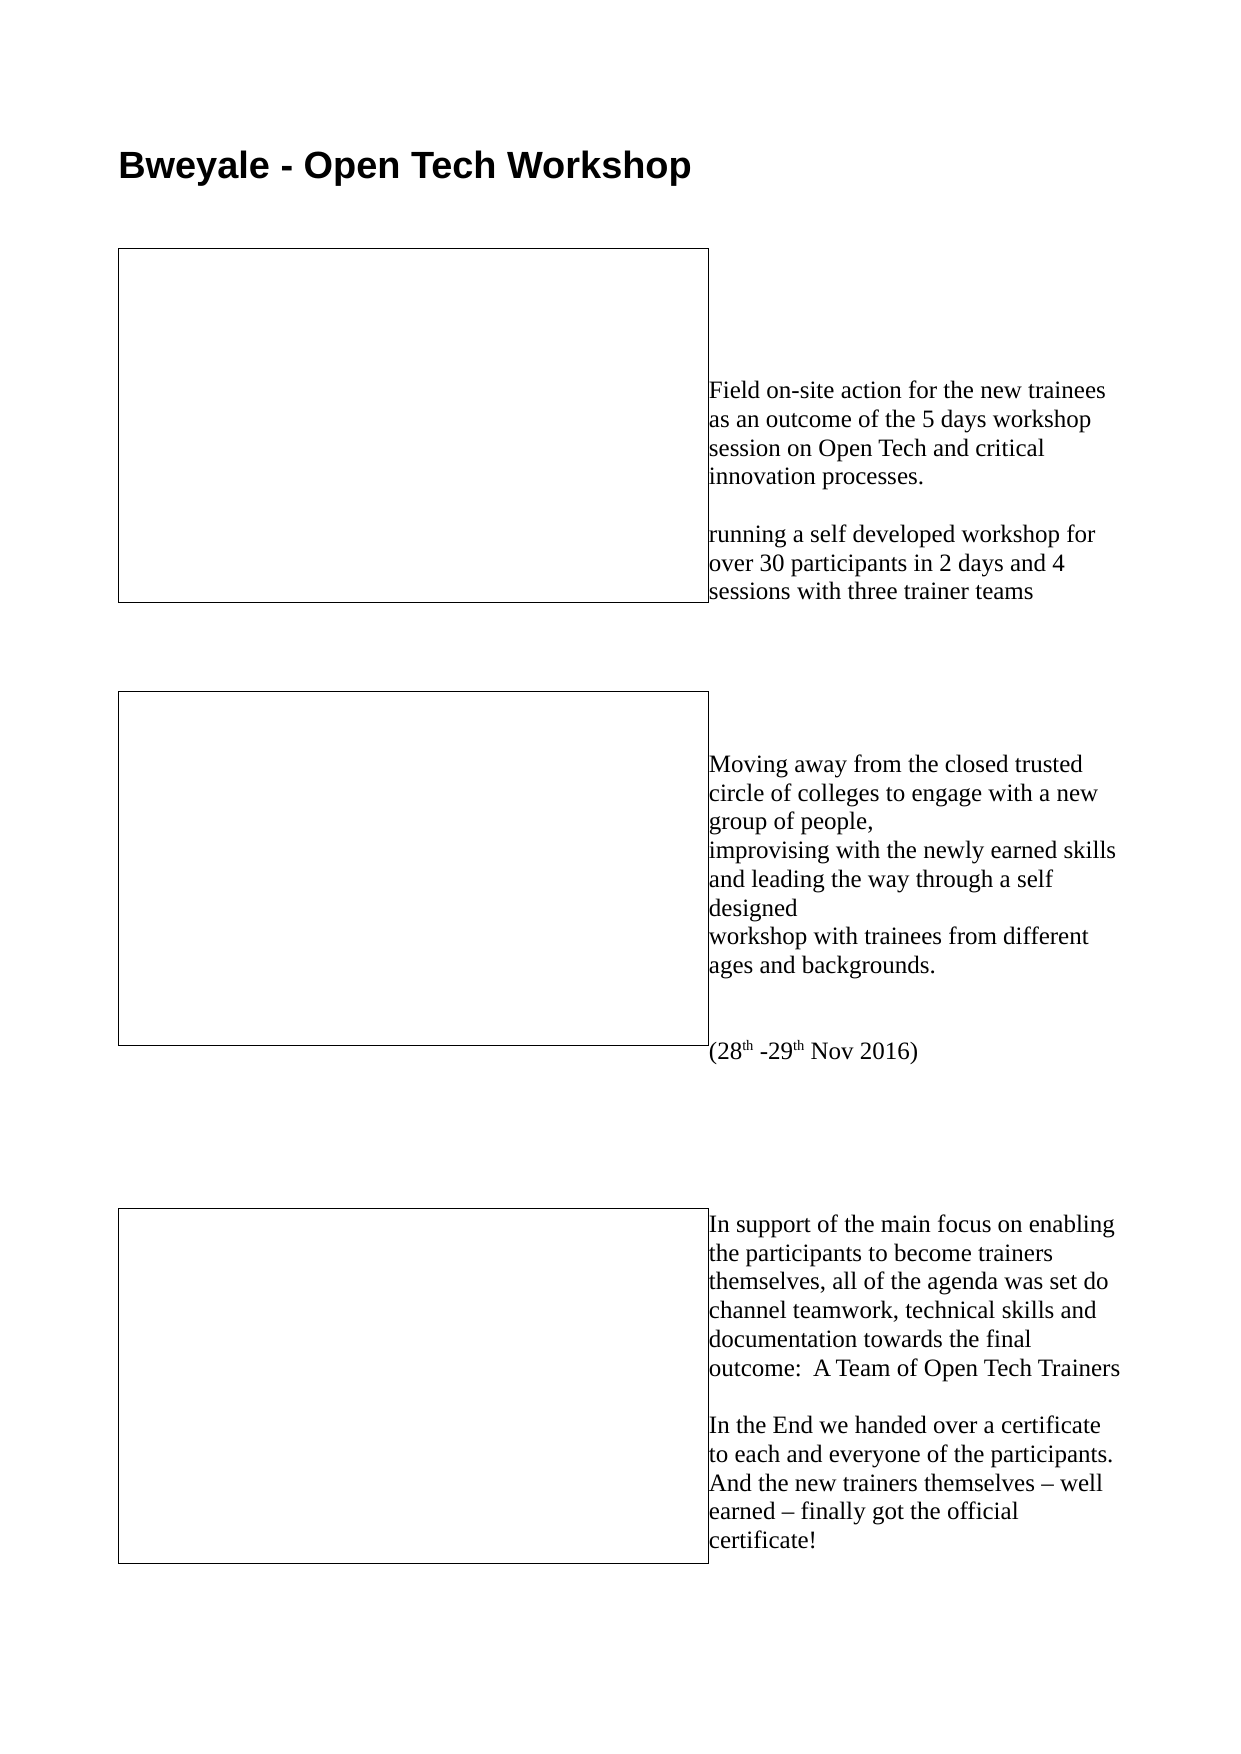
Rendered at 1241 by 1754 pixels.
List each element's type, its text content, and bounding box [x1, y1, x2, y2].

text In support of the main focus on enabling the participants to become trainers themselves, all of the agenda was set do channel teamwork, technical skills and documentation towards the final outcome: A Team of Open Tech Trainers [709, 1209, 1122, 1381]
text workshop with trainees from different ages and backgrounds. [709, 921, 1122, 979]
text Field on-site action for the new trainees as an outcome of the 5 days workshop session on Open Tech and critical innovation processes. [709, 375, 1122, 490]
text Moving away from the closed trusted circle of colleges to engage with a new group of people, [709, 749, 1122, 835]
text And the new trainers themselves – well earned – finally got the official certificate! [709, 1468, 1122, 1554]
subtitle Bweyale - Open Tech Workshop [118, 143, 1122, 187]
text running a self developed workshop for over 30 participants in 2 days and 4 sessions with three trainer teams [118, 519, 1122, 605]
text (28th -29th Nov 2016) [118, 1036, 1122, 1065]
text improvising with the newly earned skills and leading the way through a self designed [709, 835, 1122, 921]
text In the End we handed over a certificate to each and everyone of the participants. [709, 1410, 1122, 1468]
